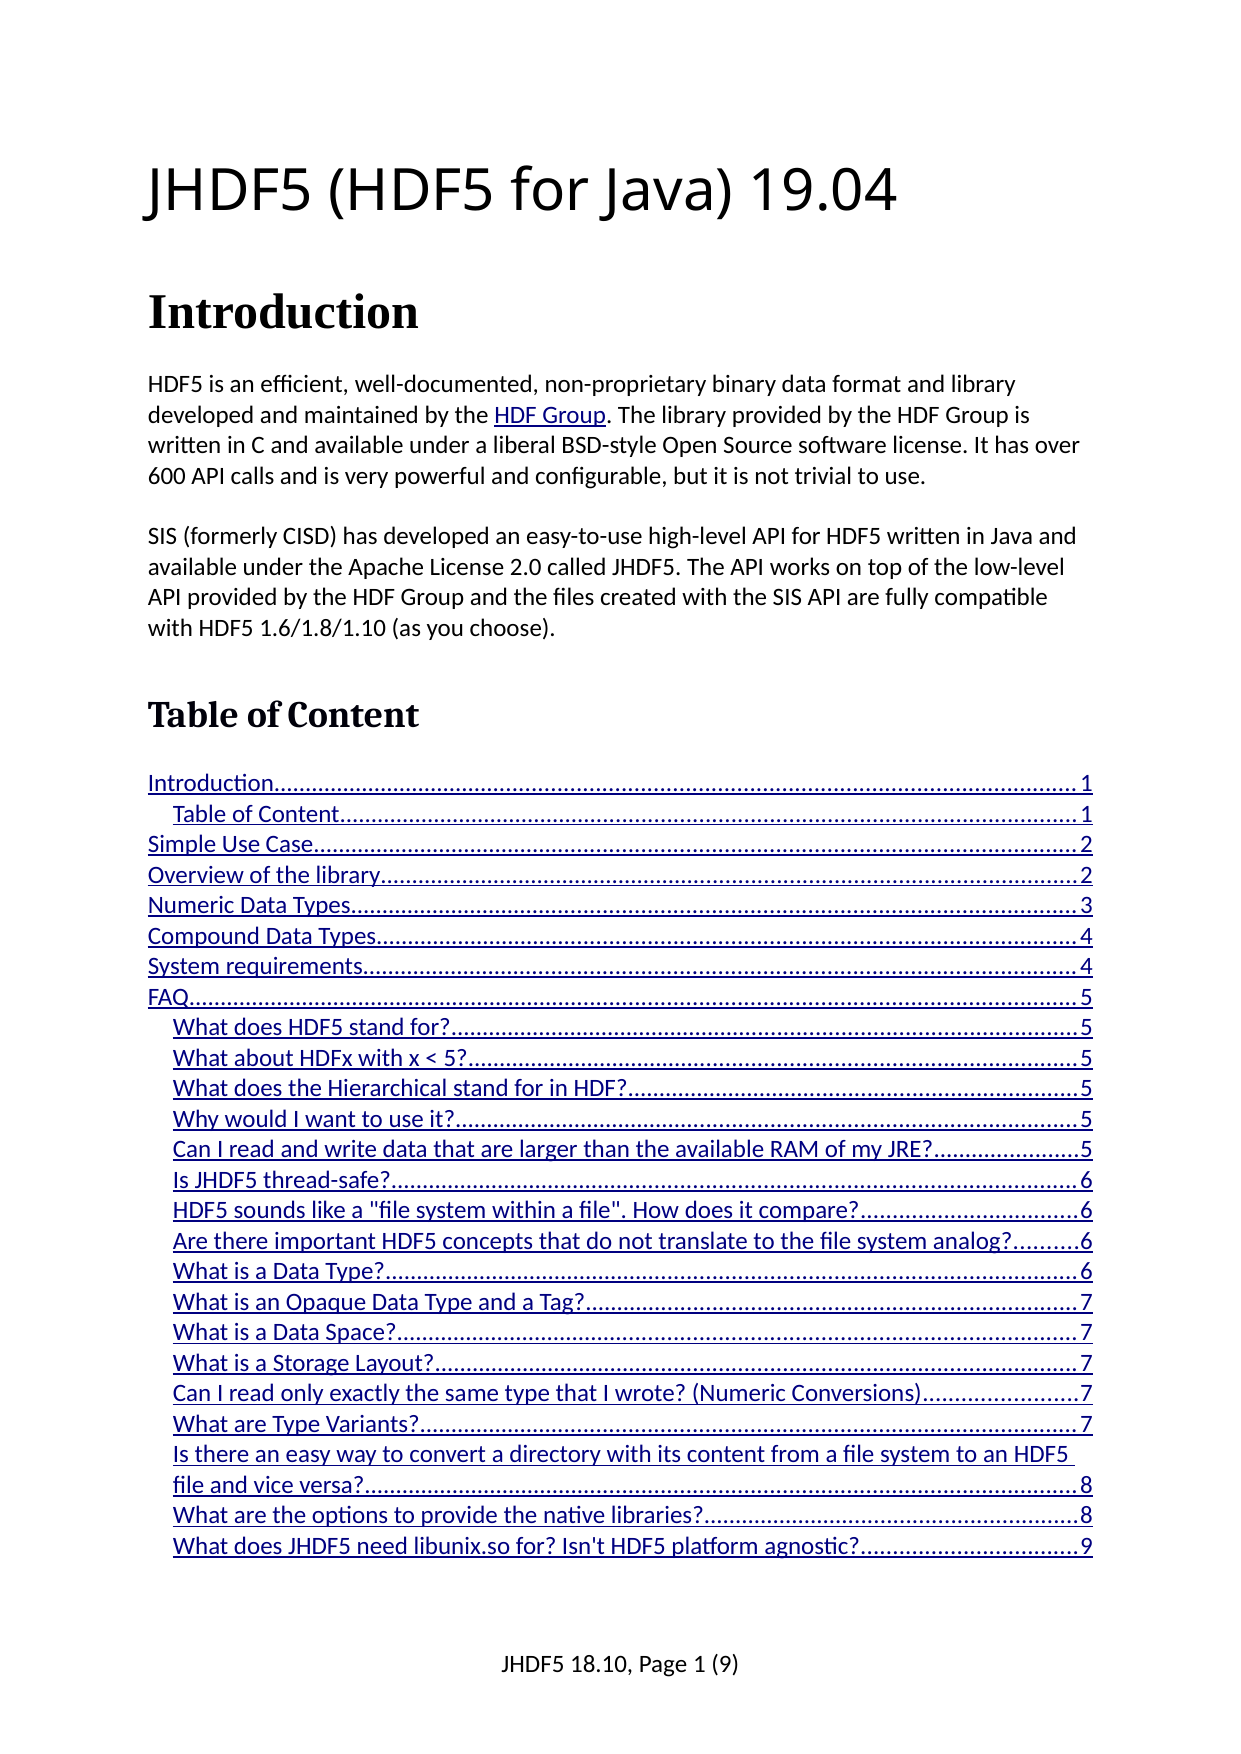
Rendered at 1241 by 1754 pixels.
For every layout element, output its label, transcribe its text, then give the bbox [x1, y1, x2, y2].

text Is JHDF5 thread-safe? 6 [173, 1164, 1093, 1190]
text HDF5 is an efficient, well-documented, non-proprietary binary data format and library developed and maintained by the HDF Group. The library provided by the HDF Group is written in C and available under a liberal BSD-style Open Source software license. It has over 600 API calls and is very powerful and configurable, but it is not trivial to use. [148, 368, 1093, 491]
text What is a Storage Layout? 7 [173, 1347, 1093, 1373]
text Numeric Data Types 3 [148, 889, 1093, 915]
text What does the Hierarchical stand for in HDF? 5 [173, 1072, 1093, 1098]
text System requirements 4 [148, 950, 1093, 976]
subtitle Introduction [148, 282, 1093, 339]
text Why would I want to use it? 5 [173, 1103, 1093, 1129]
text What are Type Variants? 7 [173, 1408, 1093, 1434]
text Can I read and write data that are larger than the available RAM of my JRE? 5 [173, 1133, 1093, 1159]
text Are there important HDF5 concepts that do not translate to the file system analog? 6 [173, 1225, 1093, 1251]
text Introduction 1 [148, 767, 1093, 793]
text HDF5 sounds like a "file system within a file". How does it compare? 6 [173, 1194, 1093, 1220]
text What is an Opaque Data Type and a Tag? 7 [173, 1286, 1093, 1312]
subtitle Table of Content [148, 693, 1093, 737]
text Is there an easy way to convert a directory with its content from a file system to an HDF5 file and vice versa? 8 [173, 1439, 1093, 1495]
text What does HDF5 stand for? 5 [173, 1011, 1093, 1037]
text FAQ 5 [148, 981, 1093, 1007]
text What is a Data Space? 7 [173, 1317, 1093, 1343]
text What is a Data Type? 6 [173, 1256, 1093, 1281]
text Simple Use Case 2 [148, 828, 1093, 854]
text JHDF5 (HDF5 for Java) 19.04 [148, 148, 1093, 227]
text Compound Data Types 4 [148, 920, 1093, 946]
text Table of Content 1 [173, 798, 1093, 824]
text Can I read only exactly the same type that I wrote? (Numeric Conversions) 7 [173, 1378, 1093, 1404]
text Overview of the library 2 [148, 859, 1093, 885]
text What are the options to provide the native libraries? 8 [173, 1500, 1093, 1526]
text What about HDFx with x < 5? 5 [173, 1042, 1093, 1068]
text What does JHDF5 need libunix.so for? Isn't HDF5 platform agnostic? 9 [173, 1530, 1093, 1556]
text SIS (formerly CISD) has developed an easy-to-use high-level API for HDF5 written in Java and available under the Apache License 2.0 called JHDF5. The API works on top of the low-level API provided by the HDF Group and the files created with the SIS API are fully compatible with HDF5 1.6/1.8/1.10 (as you choose). [148, 520, 1093, 642]
